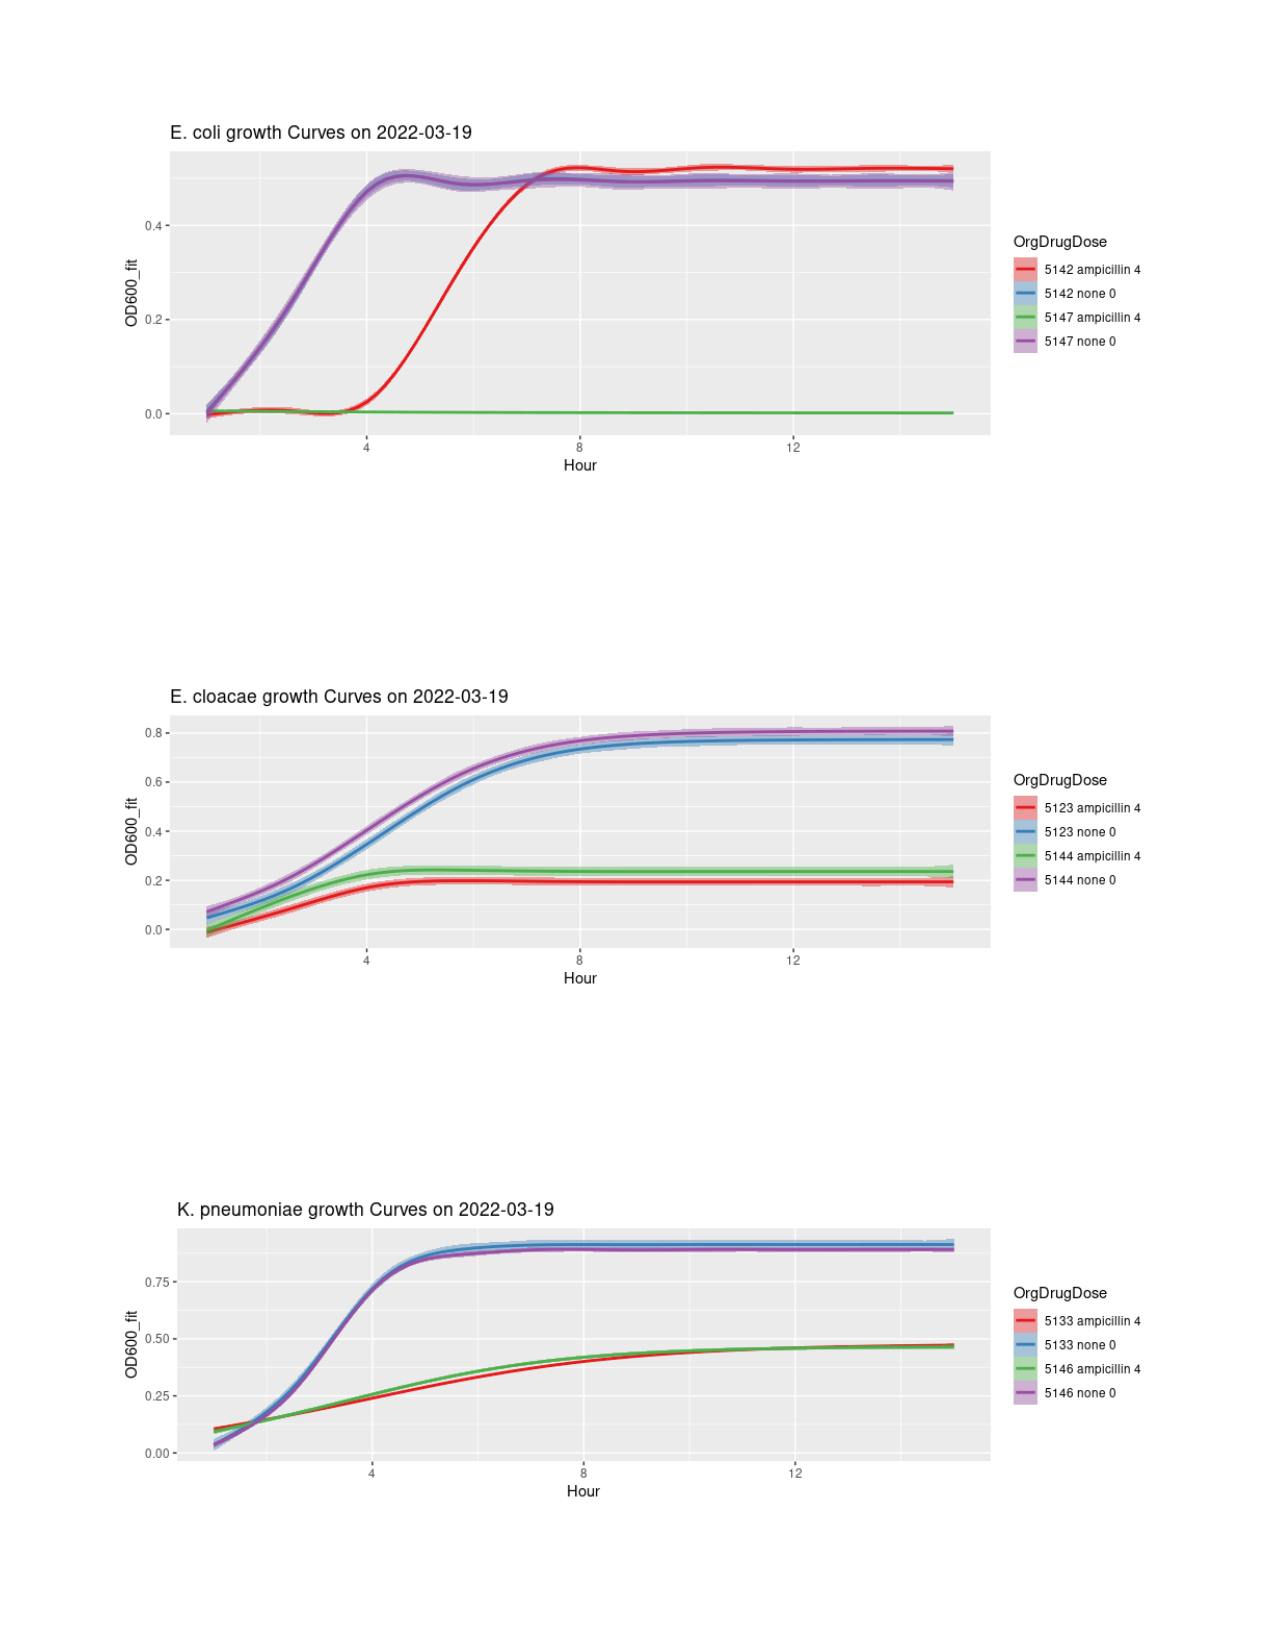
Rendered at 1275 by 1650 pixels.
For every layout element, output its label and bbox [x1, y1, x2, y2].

picture [118, 682, 1157, 995]
picture [118, 1195, 1157, 1508]
picture [118, 118, 1157, 482]
